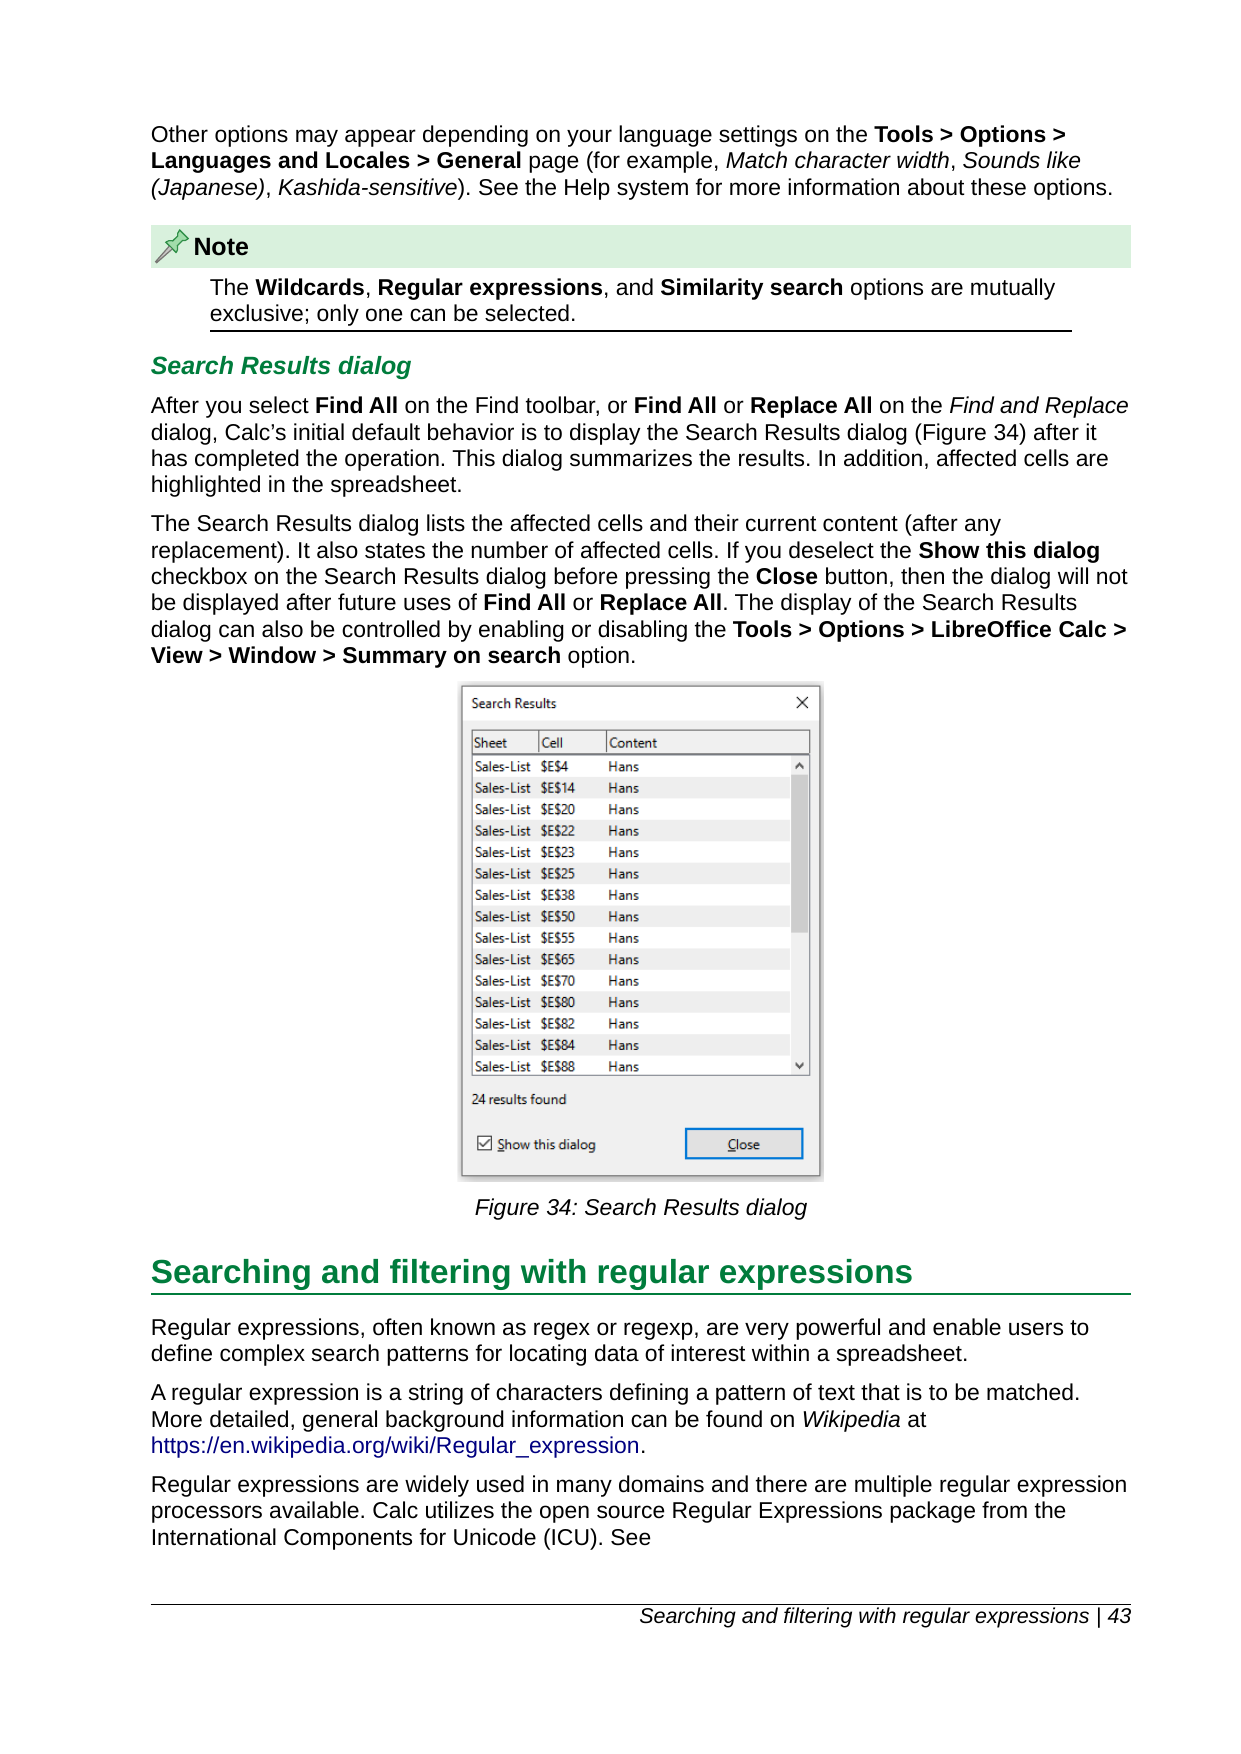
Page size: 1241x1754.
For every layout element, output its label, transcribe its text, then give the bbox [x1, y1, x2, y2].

text Other options may appear depending on your language settings on the Tools > Options > Languages and Locales > General page (for example, Match character width, Sounds like (Japanese), Kashida-sensitive). See the Help system for more information about these options. [151, 121, 1131, 200]
subtitle Note [151, 225, 1131, 268]
text The Wildcards, Regular expressions, and Similarity search options are mutually exclusive; only one can be selected. [209, 274, 1072, 332]
picture [457, 681, 824, 1182]
text Regular expressions are widely used in many domains and there are multiple regular expression processors available. Calc utilizes the open source Regular Expressions package from the International Components for Unicode (ICU). See [151, 1471, 1131, 1550]
text A regular expression is a string of characters defining a pattern of text that is to be matched. More detailed, general background information can be found on Wikipedia at https://en.wikipedia.org/wiki/Regular_expression. [151, 1379, 1131, 1458]
text After you select Find All on the Find toolbar, or Find All or Replace All on the Find and Replace dialog, Calc’s initial default behavior is to display the Search Results dialog (Figure 34) after it has completed the operation. This dialog summarizes the results. In addition, affected cells are highlighted in the spreadsheet. [151, 392, 1131, 498]
subtitle Searching and filtering with regular expressions [151, 1252, 1131, 1293]
subtitle Search Results dialog [151, 351, 1131, 380]
text The Search Results dialog lists the affected cells and their current content (after any replacement). It also states the number of affected cells. If you deselect the Show this dialog checkbox on the Search Results dialog before pressing the Close button, then the dialog will not be displayed after future uses of Find All or Replace All. The display of the Search Results dialog can also be controlled by enabling or disabling the Tools > Options > LibreOffice Calc > View > Window > Summary on search option. [151, 510, 1131, 668]
text Regular expressions, often known as regex or regexp, are very powerful and enable users to define complex search patterns for locating data of interest within a spreadsheet. [151, 1314, 1131, 1367]
text Figure 34: Search Results dialog [151, 1194, 1131, 1220]
